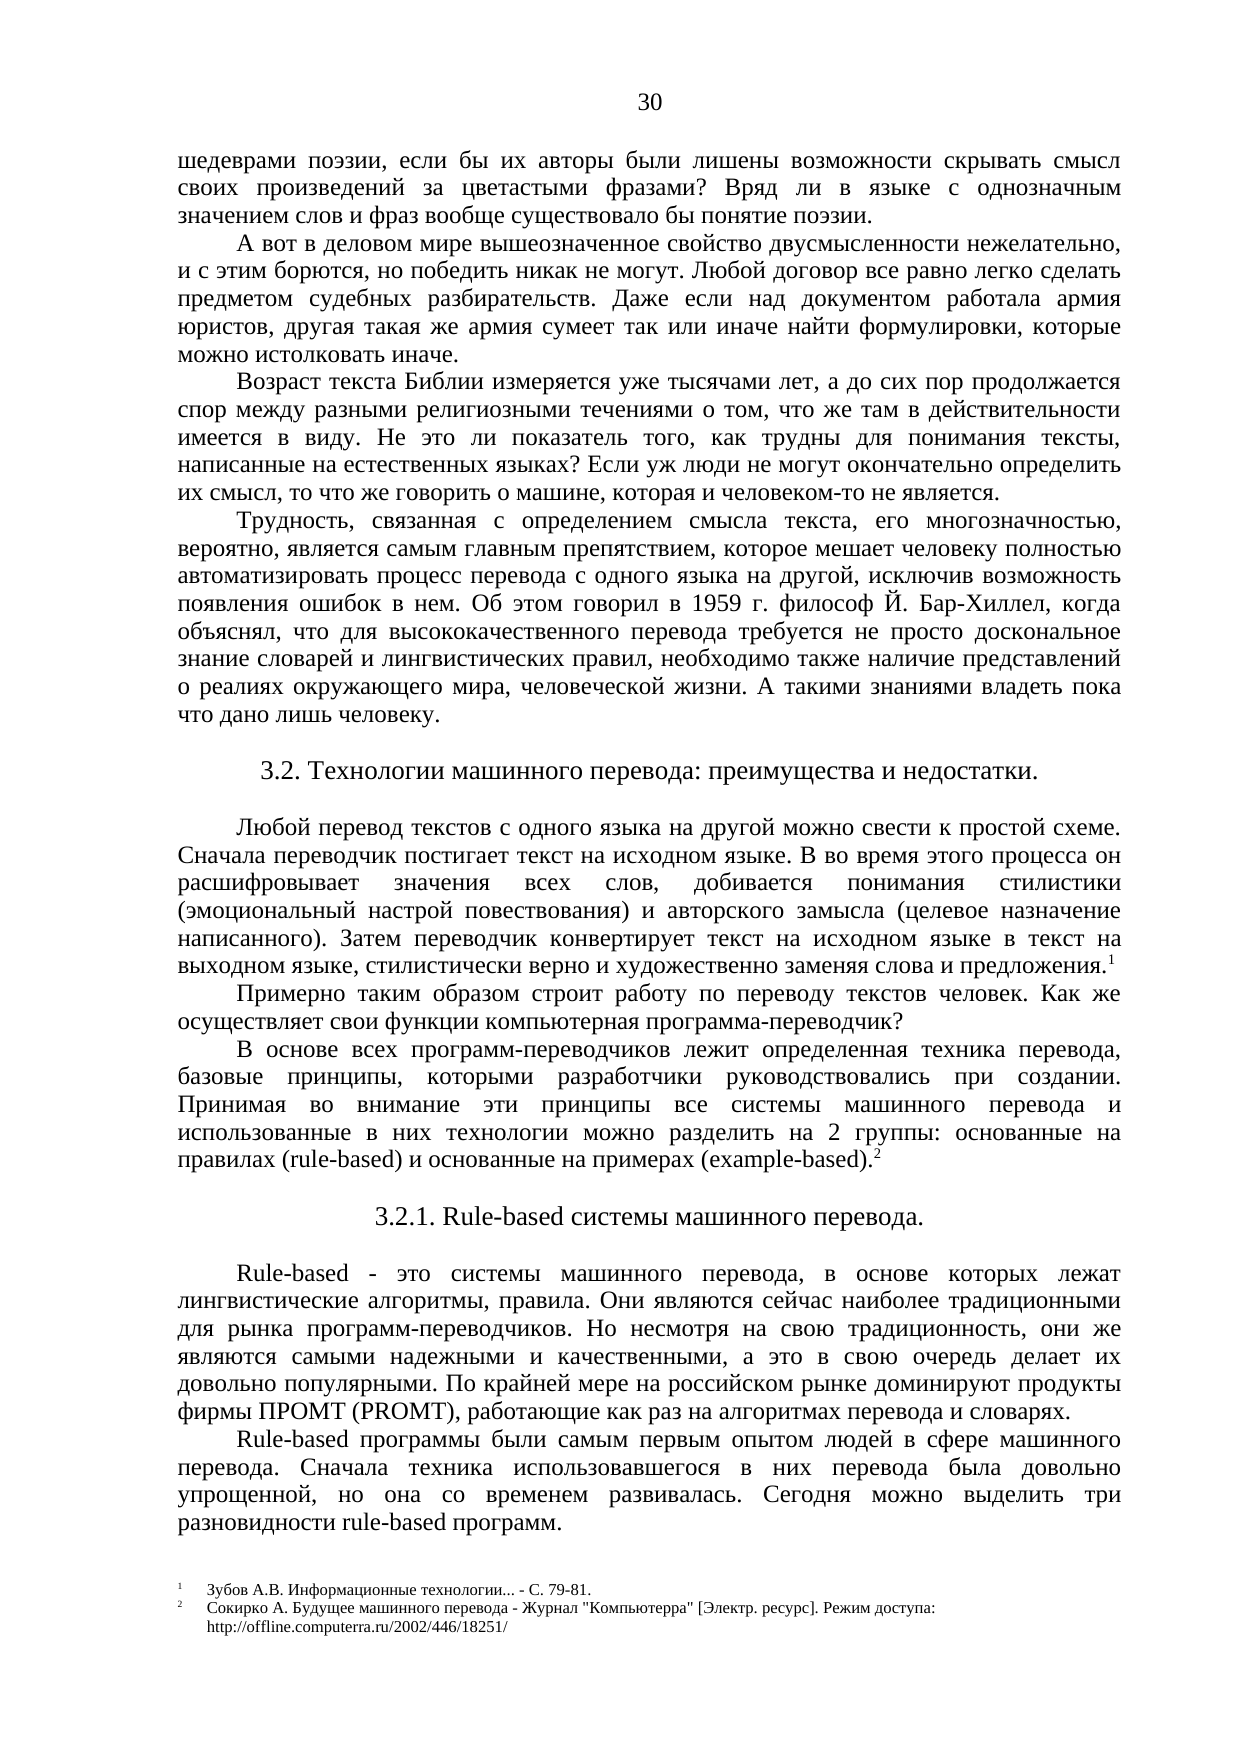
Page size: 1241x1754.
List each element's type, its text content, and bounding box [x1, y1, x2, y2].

text шедеврами поэзии, если бы их авторы были лишены возможности скрывать смысл своих произведений за цветастыми фразами? Вряд ли в языке с однозначным значением слов и фраз вообще существовало бы понятие поэзии. [177, 146, 1122, 229]
text Возраст текста Библии измеряется уже тысячами лет, а до сих пор продолжается спор между разными религиозными течениями о том, что же там в действительности имеется в виду. Не это ли показатель того, как трудны для понимания тексты, написанные на естественных языках? Если уж люди не могут окончательно определить их смысл, то что же говорить о машине, которая и человеком-то не является. [177, 367, 1122, 506]
text А вот в деловом мире вышеозначенное свойство двусмысленности нежелательно, и с этим борются, но победить никак не могут. Любой договор все равно легко сделать предметом судебных разбирательств. Даже если над документом работала армия юристов, другая такая же армия сумеет так или иначе найти формулировки, которые можно истолковать иначе. [177, 229, 1122, 367]
text Любой перевод текстов с одного языка на другой можно свести к простой схеме. Сначала переводчик постигает текст на исходном языке. В во время этого процесса он расшифровывает значения всех слов, добивается понимания стилистики (эмоциональный настрой повествования) и авторского замысла (целевое назначение написанного). Затем переводчик конвертирует текст на исходном языке в текст на выходном языке, стилистически верно и художественно заменяя слова и предложения. [177, 813, 1122, 979]
text Rule-based - это системы машинного перевода, в основе которых лежат лингвистические алгоритмы, правила. Они являются сейчас наиболее традиционными для рынка программ-переводчиков. Но несмотря на свою традиционность, они же являются самыми надежными и качественными, а это в свою очередь делает их довольно популярными. По крайней мере на российском рынке доминируют продукты фирмы ПРОМТ (PROMT), работающие как раз на алгоритмах перевода и словарях. [177, 1259, 1122, 1425]
text Примерно таким образом строит работу по переводу текстов человек. Как же осуществляет свои функции компьютерная программа-переводчик? [177, 979, 1122, 1035]
text В основе всех программ-переводчиков лежит определенная техника перевода, базовые принципы, которыми разработчики руководствовались при создании. Принимая во внимание эти принципы все системы машинного перевода и использованные в них технологии можно разделить на 2 группы: основанные на правилах (rule-based) и основанные на примерах (example-based). [177, 1035, 1122, 1173]
text Трудность, связанная с определением смысла текста, его многозначностью, вероятно, является самым главным препятствием, которое мешает человеку полностью автоматизировать процесс перевода с одного языка на другой, исключив возможность появления ошибок в нем. Об этом говорил в 1959 г. философ Й. Бар-Хиллел, когда объяснял, что для высококачественного перевода требуется не просто доскональное знание словарей и лингвистических правил, необходимо также наличие представлений о реалиях окружающего мира, человеческой жизни. А такими знаниями владеть пока что дано лишь человеку. [177, 506, 1122, 728]
text 3.2. Технологии машинного перевода: преимущества и недостатки. [177, 755, 1122, 785]
text Rule-based программы были самым первым опытом людей в сфере машинного перевода. Сначала техника использовавшегося в них перевода была довольно упрощенной, но она со временем развивалась. Сегодня можно выделить три разновидности rule-based программ. [177, 1425, 1122, 1536]
text Сокирко А. Будущее машинного перевода - Журнал "Компьютерра" [Электр. ресурс]. Режим доступа: http://offline.computerra.ru/2002/446/18251/ [177, 1599, 1122, 1636]
text Зубов А.В. Информационные технологии... - С. 79-81. [177, 1581, 1122, 1599]
text 3.2.1. Rule-based системы машинного перевода. [177, 1201, 1122, 1231]
